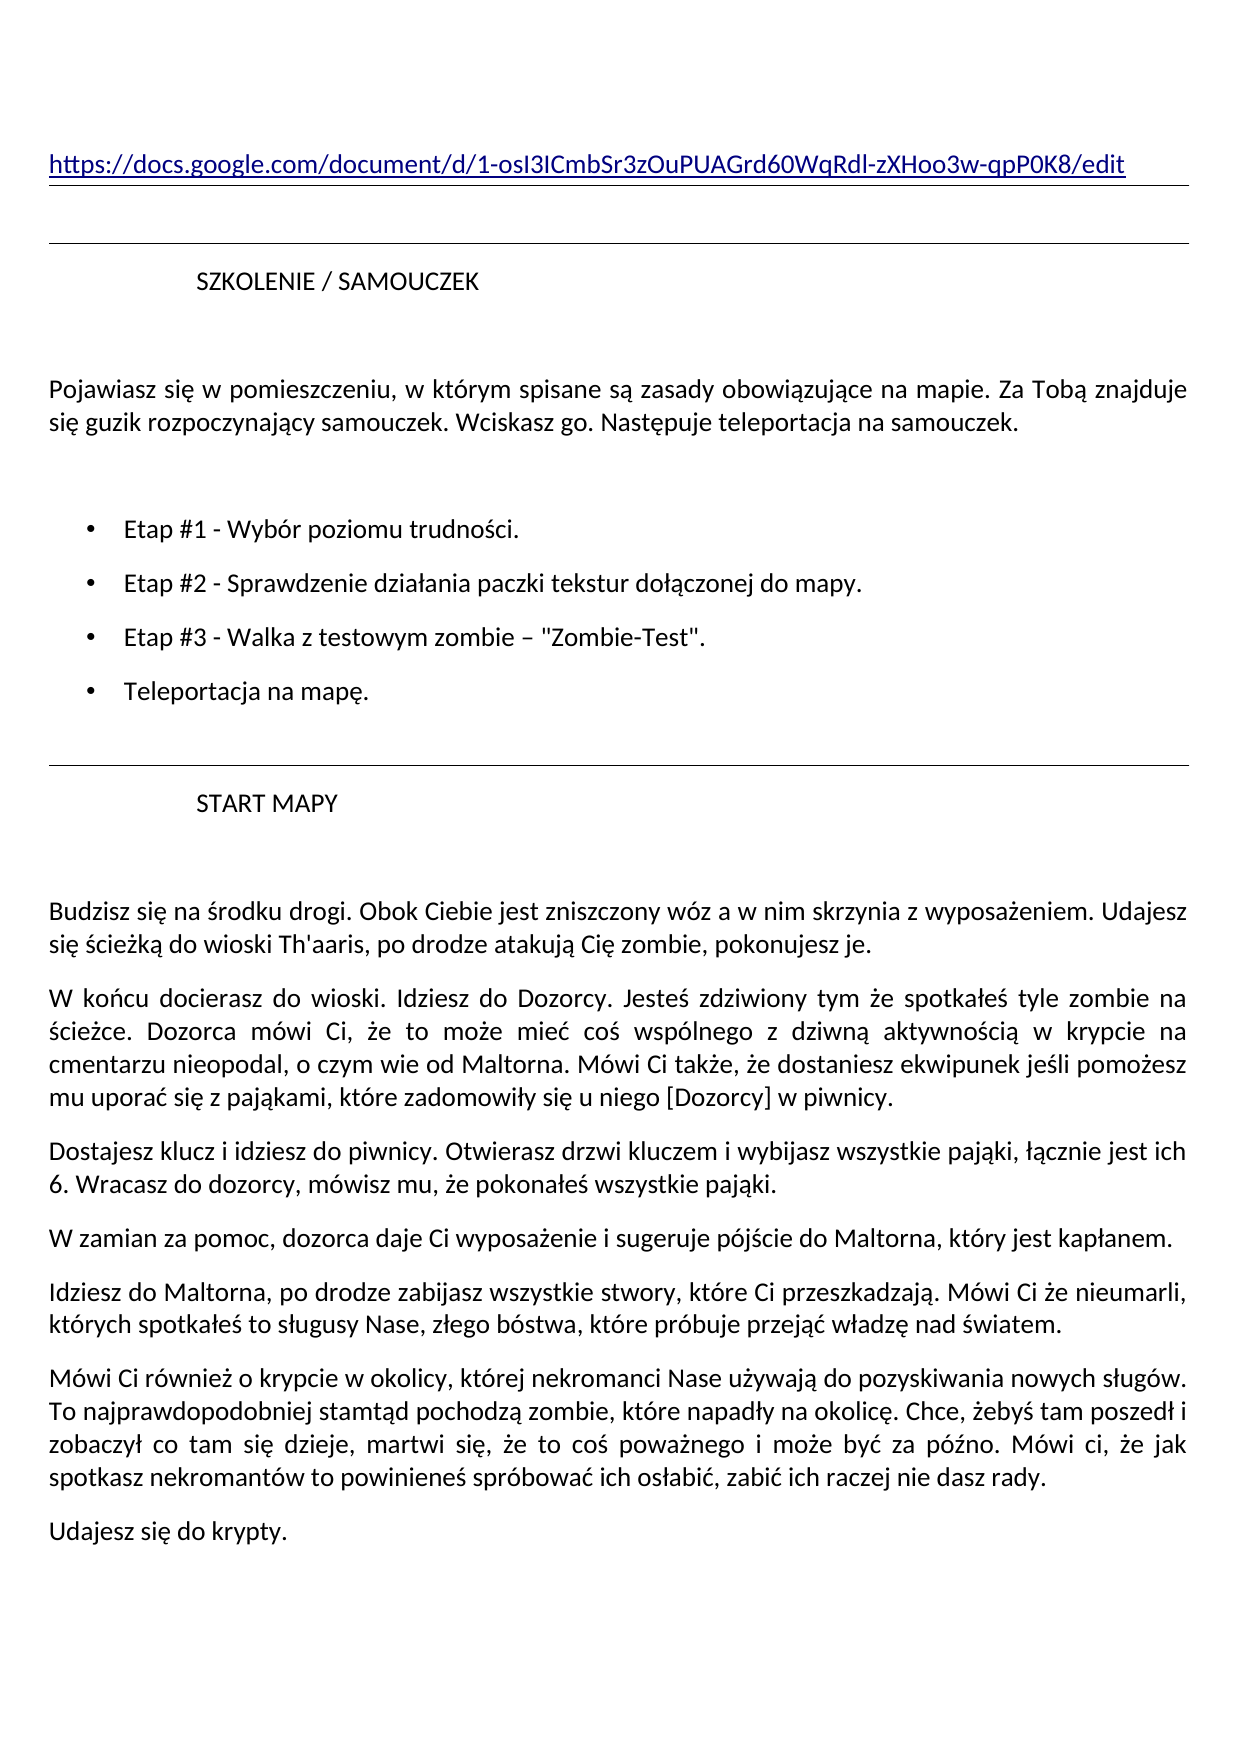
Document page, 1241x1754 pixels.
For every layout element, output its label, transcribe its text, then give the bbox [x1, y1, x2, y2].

list Etap #1 - Wybór poziomu trudności. [86, 513, 1189, 546]
text Pojawiasz się w pomieszczeniu, w którym spisane są zasady obowiązujące na mapie. Za Tobą znajduje się guzik rozpoczynający samouczek. Wciskasz go. Następuje teleportacja na samouczek. [49, 372, 1189, 438]
text Budzisz się na środku drogi. Obok Ciebie jest zniszczony wóz a w nim skrzynia z wyposażeniem. Udajesz się ścieżką do wioski Th'aaris, po drodze atakują Cię zombie, pokonujesz je. [49, 894, 1189, 960]
text W końcu docierasz do wioski. Idziesz do Dozorcy. Jesteś zdziwiony tym że spotkałeś tyle zombie na ścieżce. Dozorca mówi Ci, że to może mieć coś wspólnego z dziwną aktywnością w krypcie na cmentarzu nieopodal, o czym wie od Maltorna. Mówi Ci także, że dostaniesz ekwipunek jeśli pomożesz mu uporać się z pająkami, które zadomowiły się u niego [Dozorcy] w piwnicy. [49, 981, 1189, 1113]
text Mówi Ci również o krypcie w okolicy, której nekromanci Nase używają do pozyskiwania nowych sługów. To najprawdopodobniej stamtąd pochodzą zombie, które napadły na okolicę. Chce, żebyś tam poszedł i zobaczył co tam się dzieje, martwi się, że to coś poważnego i może być za późno. Mówi ci, że jak spotkasz nekromantów to powinieneś spróbować ich osłabić, zabić ich raczej nie dasz rady. [49, 1362, 1189, 1494]
text Udajesz się do krypty. [49, 1514, 1189, 1547]
text W zamian za pomoc, dozorca daje Ci wyposażenie i sugeruje pójście do Maltorna, który jest kapłanem. [49, 1221, 1189, 1254]
text START MAPY [49, 786, 1189, 819]
list Etap #2 - Sprawdzenie działania paczki tekstur dołączonej do mapy. [86, 567, 1189, 599]
text https://docs.google.com/document/d/1-osI3ICmbSr3zOuPUAGrd60WqRdl-zXHoo3w-qpP0K8/edit [49, 148, 1189, 185]
list Etap #3 - Walka z testowym zombie – "Zombie-Test". [86, 620, 1189, 653]
text Idziesz do Maltorna, po drodze zabijasz wszystkie stwory, które Ci przeszkadzają. Mówi Ci że nieumarli, których spotkałeś to sługusy Nase, złego bóstwa, które próbuje przejąć władzę nad światem. [49, 1275, 1189, 1341]
list Teleportacja na mapę. [86, 674, 1189, 707]
text Dostajesz klucz i idziesz do piwnicy. Otwierasz drzwi kluczem i wybijasz wszystkie pająki, łącznie jest ich 6. Wracasz do dozorcy, mówisz mu, że pokonałeś wszystkie pająki. [49, 1134, 1189, 1200]
text SZKOLENIE / SAMOUCZEK [49, 264, 1189, 297]
